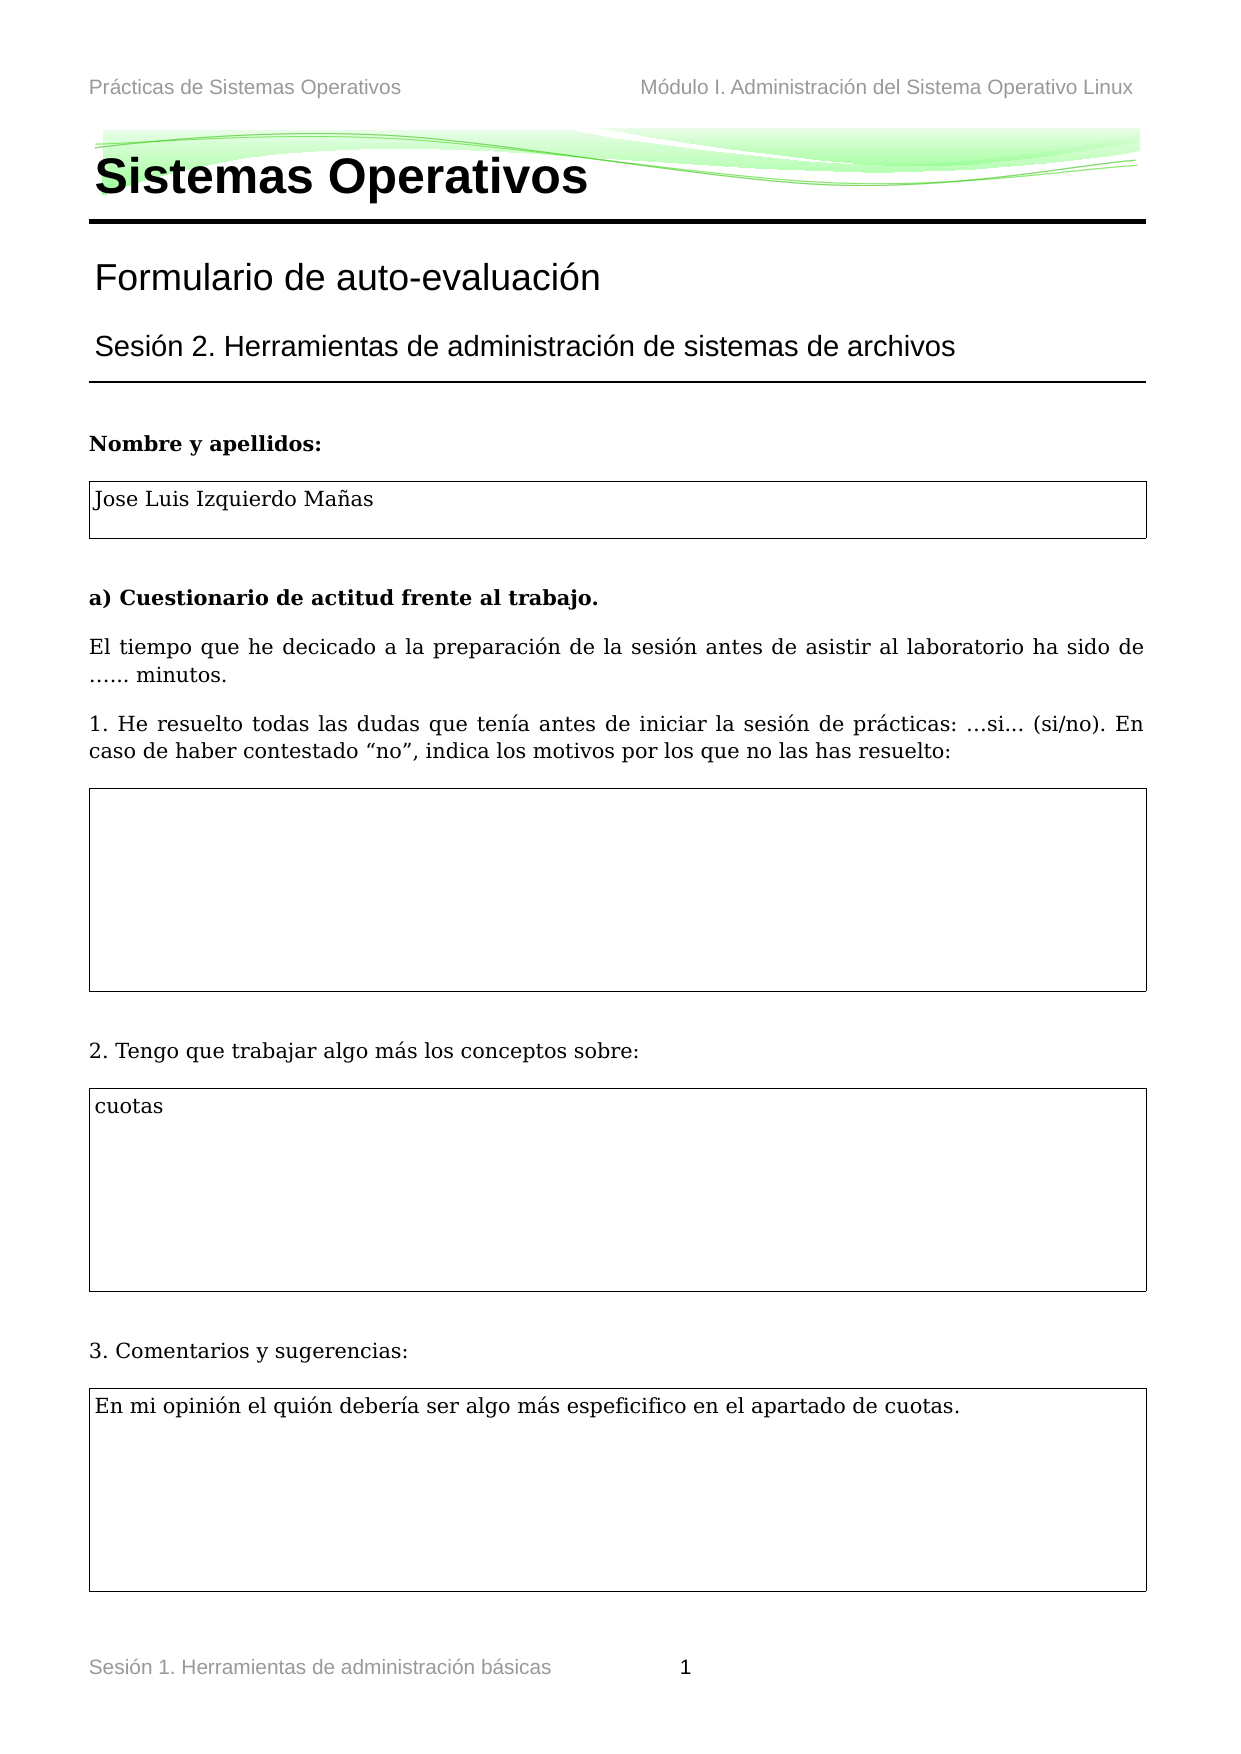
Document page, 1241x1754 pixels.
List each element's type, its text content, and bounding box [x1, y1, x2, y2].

text El tiempo que he decicado a la preparación de la sesión antes de asistir al laboratorio ha sido de …... minutos. [89, 635, 1146, 687]
table_header [90, 789, 1146, 991]
text 2. Tengo que trabajar algo más los conceptos sobre: [89, 1039, 1146, 1064]
text Nombre y apellidos: [89, 432, 1146, 456]
picture [376, 171, 387, 189]
text a) Cuestionario de actitud frente al trabajo. [89, 586, 1146, 611]
table_header cuotas [90, 1089, 1146, 1291]
picture [94, 128, 1141, 195]
table_header Sistemas Operativos [89, 123, 1146, 219]
table_header En mi opinión el quión debería ser algo más espeficifico en el apartado de cuotas. [90, 1389, 1146, 1591]
text 1. He resuelto todas las dudas que tenía antes de iniciar la sesión de prácticas: …si... (si/no). En caso de haber contestado “no”, indica los motivos por los que no las has resuelto: [89, 712, 1146, 764]
table_header Jose Luis Izquierdo Mañas [90, 482, 1146, 537]
table_header Formulario de auto-evaluación Sesión 2. Herramientas de administración de sistemas de archivos [89, 224, 1146, 381]
text 3. Comentarios y sugerencias: [89, 1339, 1146, 1364]
